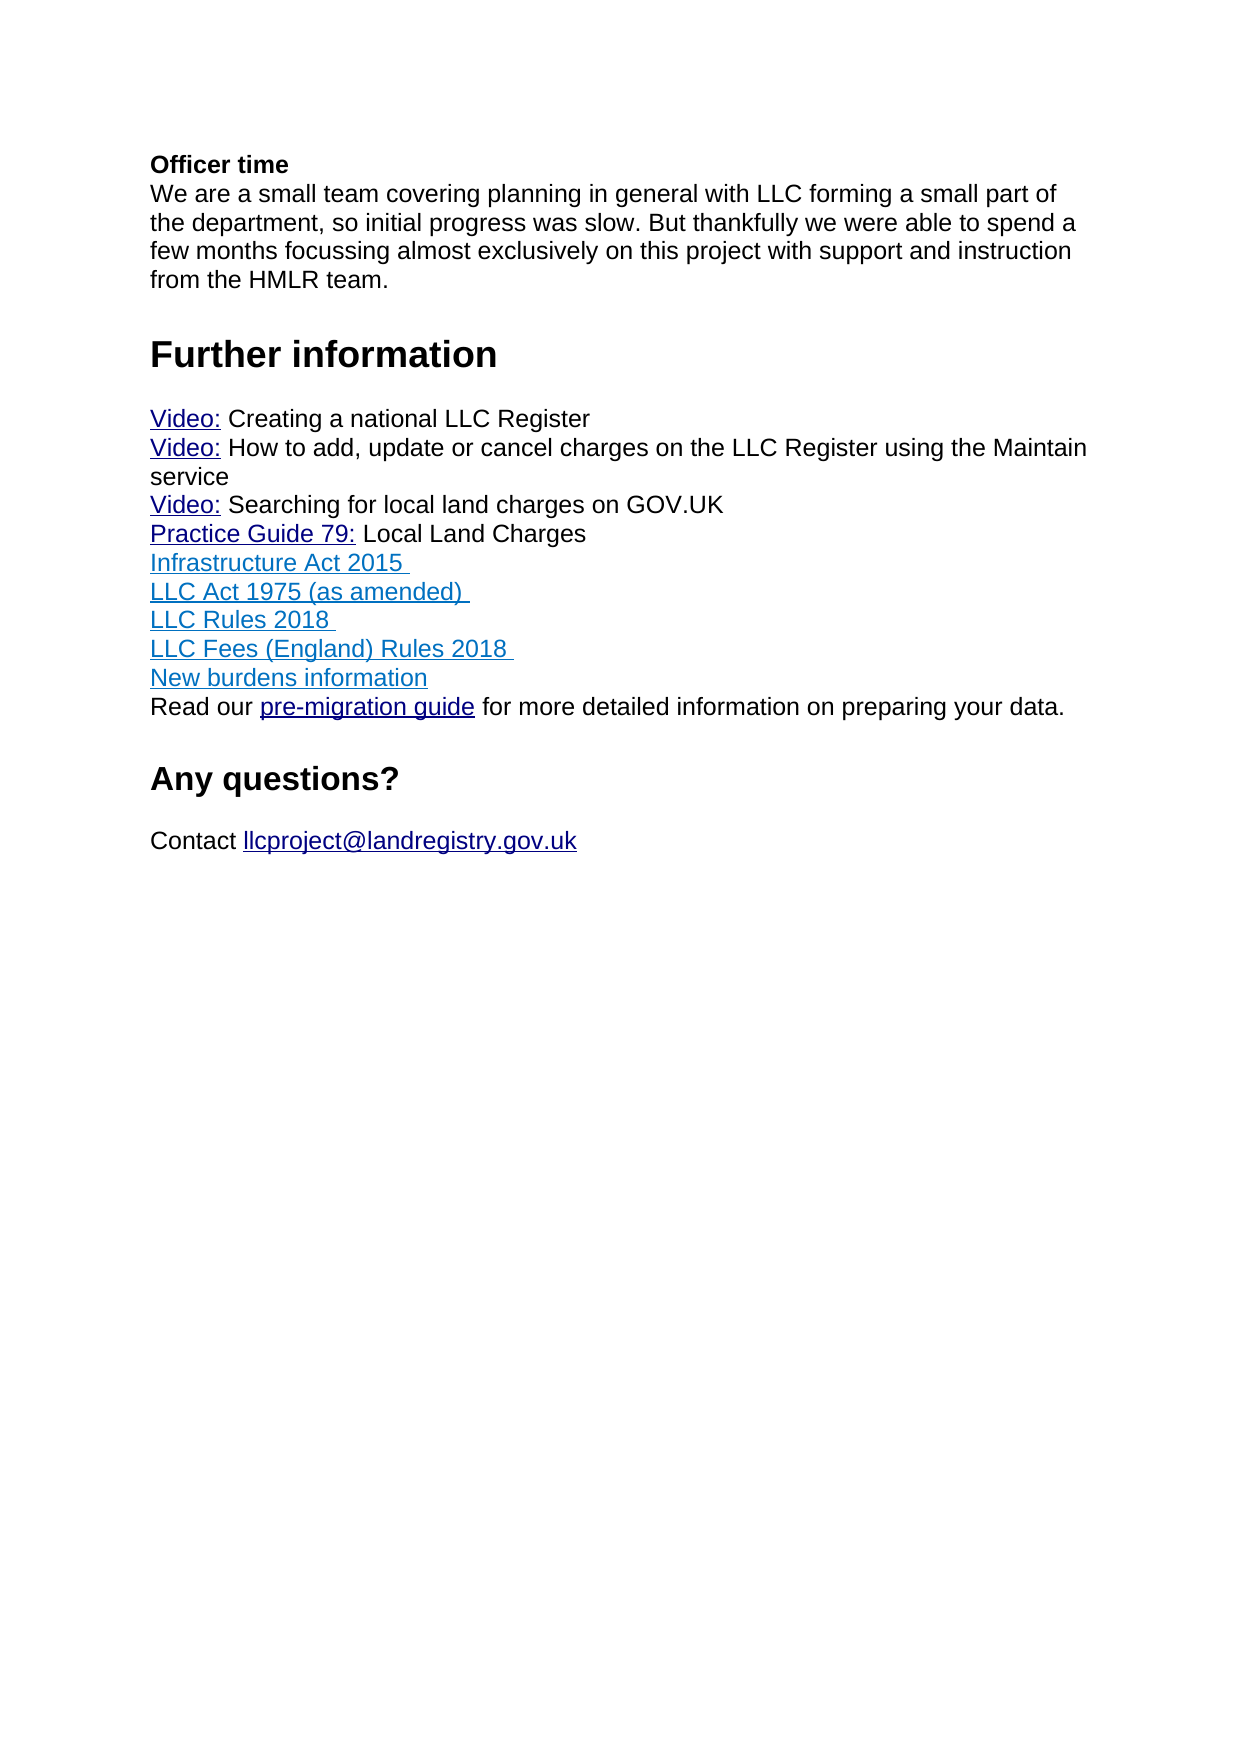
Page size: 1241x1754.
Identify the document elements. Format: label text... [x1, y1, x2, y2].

text Further information [150, 332, 1090, 375]
text New burdens information [150, 663, 1090, 692]
text Read our pre-migration guide for more detailed information on preparing your data. [150, 692, 1090, 720]
text LLC Rules 2018 [150, 605, 1090, 634]
text Practice Guide 79: Local Land Charges [150, 519, 1090, 548]
text Video: How to add, update or cancel charges on the LLC Register using the Maintain service [150, 433, 1090, 490]
text Any questions? [150, 759, 1090, 797]
text We are a small team covering planning in general with LLC forming a small part of the department, so initial progress was slow. But thankfully we were able to spend a few months focussing almost exclusively on this project with support and instruction from the HMLR team. [150, 179, 1090, 294]
text Infrastructure Act 2015 [150, 548, 1090, 577]
text Contact llcproject@landregistry.gov.uk [150, 826, 1090, 855]
text Video: Creating a national LLC Register [150, 404, 1090, 433]
text Officer time [150, 150, 1090, 179]
text LLC Act 1975 (as amended) [150, 577, 1090, 605]
text Video: Searching for local land charges on GOV.UK [150, 490, 1090, 519]
text LLC Fees (England) Rules 2018 [150, 634, 1090, 663]
